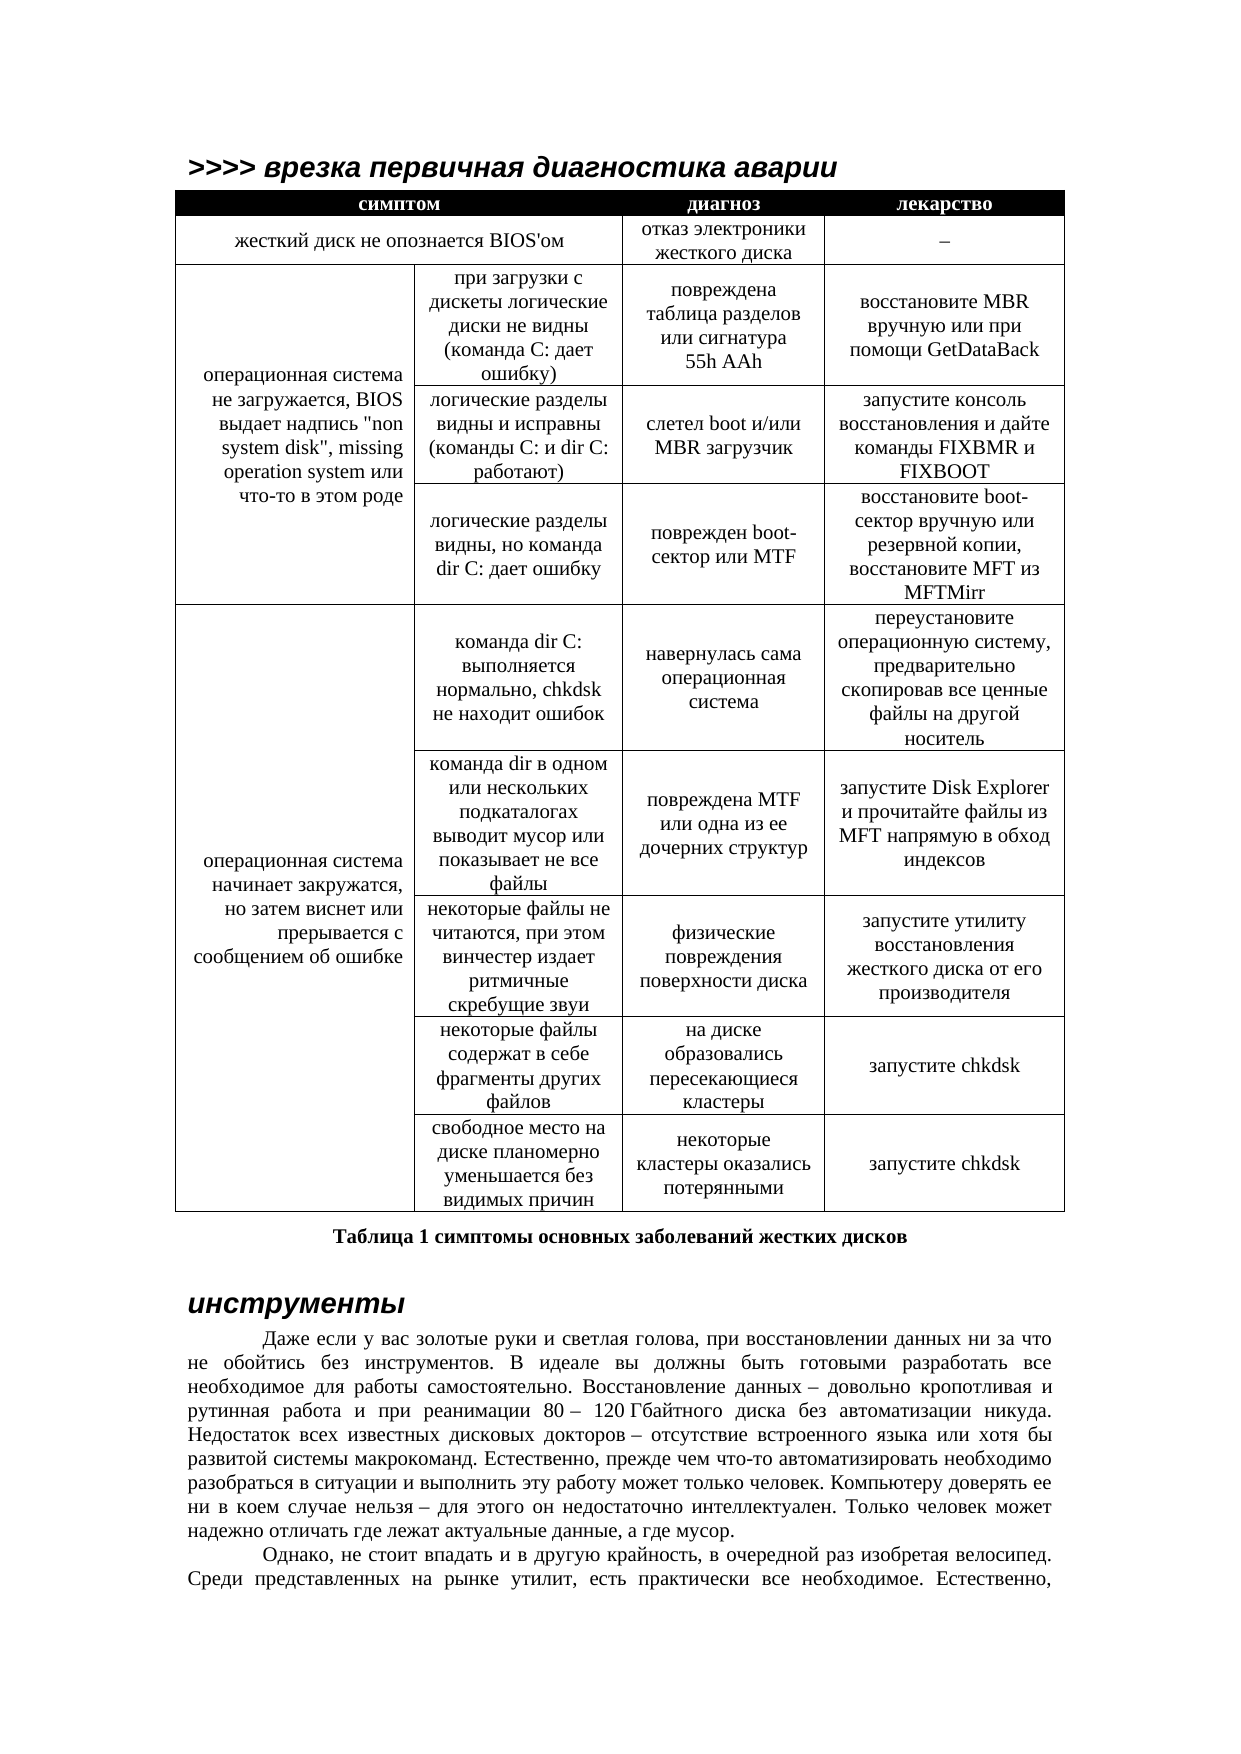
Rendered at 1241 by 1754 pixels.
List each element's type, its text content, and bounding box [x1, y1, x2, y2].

table_cell отказ электроники жесткого диска [623, 216, 824, 264]
table_header лекарство [825, 191, 1064, 215]
table_cell восстановите boot-сектор вручную или резервной копии, восстановите MFT из MFTMirr [825, 484, 1064, 604]
table_cell логические разделы видны и исправны (команды C: и dir C: работают) [415, 386, 622, 483]
table_cell запустите утилиту восстановления жесткого диска от его производителя [825, 896, 1064, 1016]
table_cell слетел boot и/или MBR загрузчик [623, 386, 824, 483]
subtitle инструменты [187, 1286, 1053, 1319]
table_cell поврежден boot-сектор или MTF [623, 484, 824, 604]
table_cell переустановите операционную систему, предварительно скопировав все ценные файлы на другой носитель [825, 605, 1064, 749]
table_cell восстановите MBR вручную или при помощи GetDataBack [825, 265, 1064, 385]
table_cell запустите chkdsk [825, 1017, 1064, 1113]
text Однако, не стоит впадать и в другую крайность, в очередной раз изобретая велосипед. Среди представленных на рынке утилит, есть практически все необходимое. Естественно, [187, 1542, 1053, 1590]
text Таблица 1 симптомы основных заболеваний жестких дисков [187, 1224, 1053, 1248]
table_cell запустите Disk Explorer и прочитайте файлы из MFT напрямую в обход индексов [825, 751, 1064, 895]
table_cell повреждена таблица разделов или сигнатура 55h AAh [623, 265, 824, 385]
table_cell запустите консоль восстановления и дайте команды FIXBMR и FIXBOOT [825, 386, 1064, 483]
table_cell логические разделы видны, но команда dir C: дает ошибку [415, 484, 622, 604]
table_cell свободное место на диске планомерно уменьшается без видимых причин [415, 1115, 622, 1211]
subtitle >>>> врезка первичная диагностика аварии [187, 150, 1053, 183]
table_cell команда dir C: выполняется нормально, chkdsk не находит ошибок [415, 605, 622, 749]
table_cell повреждена MTF или одна из ее дочерних структур [623, 751, 824, 895]
table_header диагноз [623, 191, 824, 215]
table_cell запустите chkdsk [825, 1115, 1064, 1211]
table_cell некоторые кластеры оказались потерянными [623, 1115, 824, 1211]
text Даже если у вас золотые руки и светлая голова, при восстановлении данных ни за что не обойтись без инструментов. В идеале вы должны быть готовыми разработать все необходимое для работы самостоятельно. Восстановление данных – довольно кропотливая и рутинная работа и при реанимации 80 – 120 Гбайтного диска без автоматизации никуда. Недостаток всех известных дисковых докторов – отсутствие встроенного языка или хотя бы развитой системы макрокоманд. Естественно, прежде чем что-то автоматизировать необходимо разобраться в ситуации и выполнить эту работу может только человек. Компьютеру доверять ее ни в коем случае нельзя – для этого он недостаточно интеллектуален. Только человек может надежно отличать где лежат актуальные данные, а где мусор. [187, 1326, 1053, 1542]
table_cell некоторые файлы содержат в себе фрагменты других файлов [415, 1017, 622, 1113]
table_cell жесткий диск не опознается BIOS'ом [176, 216, 622, 264]
table_cell на диске образовались пересекающиеся кластеры [623, 1017, 824, 1113]
table_cell – [825, 216, 1064, 264]
table_cell при загрузки с дискеты логические диски не видны (команда C: дает ошибку) [415, 265, 622, 385]
table_cell физические повреждения поверхности диска [623, 896, 824, 1016]
table_cell навернулась сама операционная система [623, 605, 824, 749]
table_header симптом [176, 191, 622, 215]
table_cell операционная система начинает закружатся, но затем виснет или прерывается с сообщением об ошибке [176, 605, 414, 1211]
table_cell операционная система не загружается, BIOS выдает надпись "non system disk", missing operation system или что-то в этом роде [176, 265, 414, 604]
table_cell некоторые файлы не читаются, при этом винчестер издает ритмичные скребущие звуи [415, 896, 622, 1016]
table_cell команда dir в одном или нескольких подкаталогах выводит мусор или показывает не все файлы [415, 751, 622, 895]
